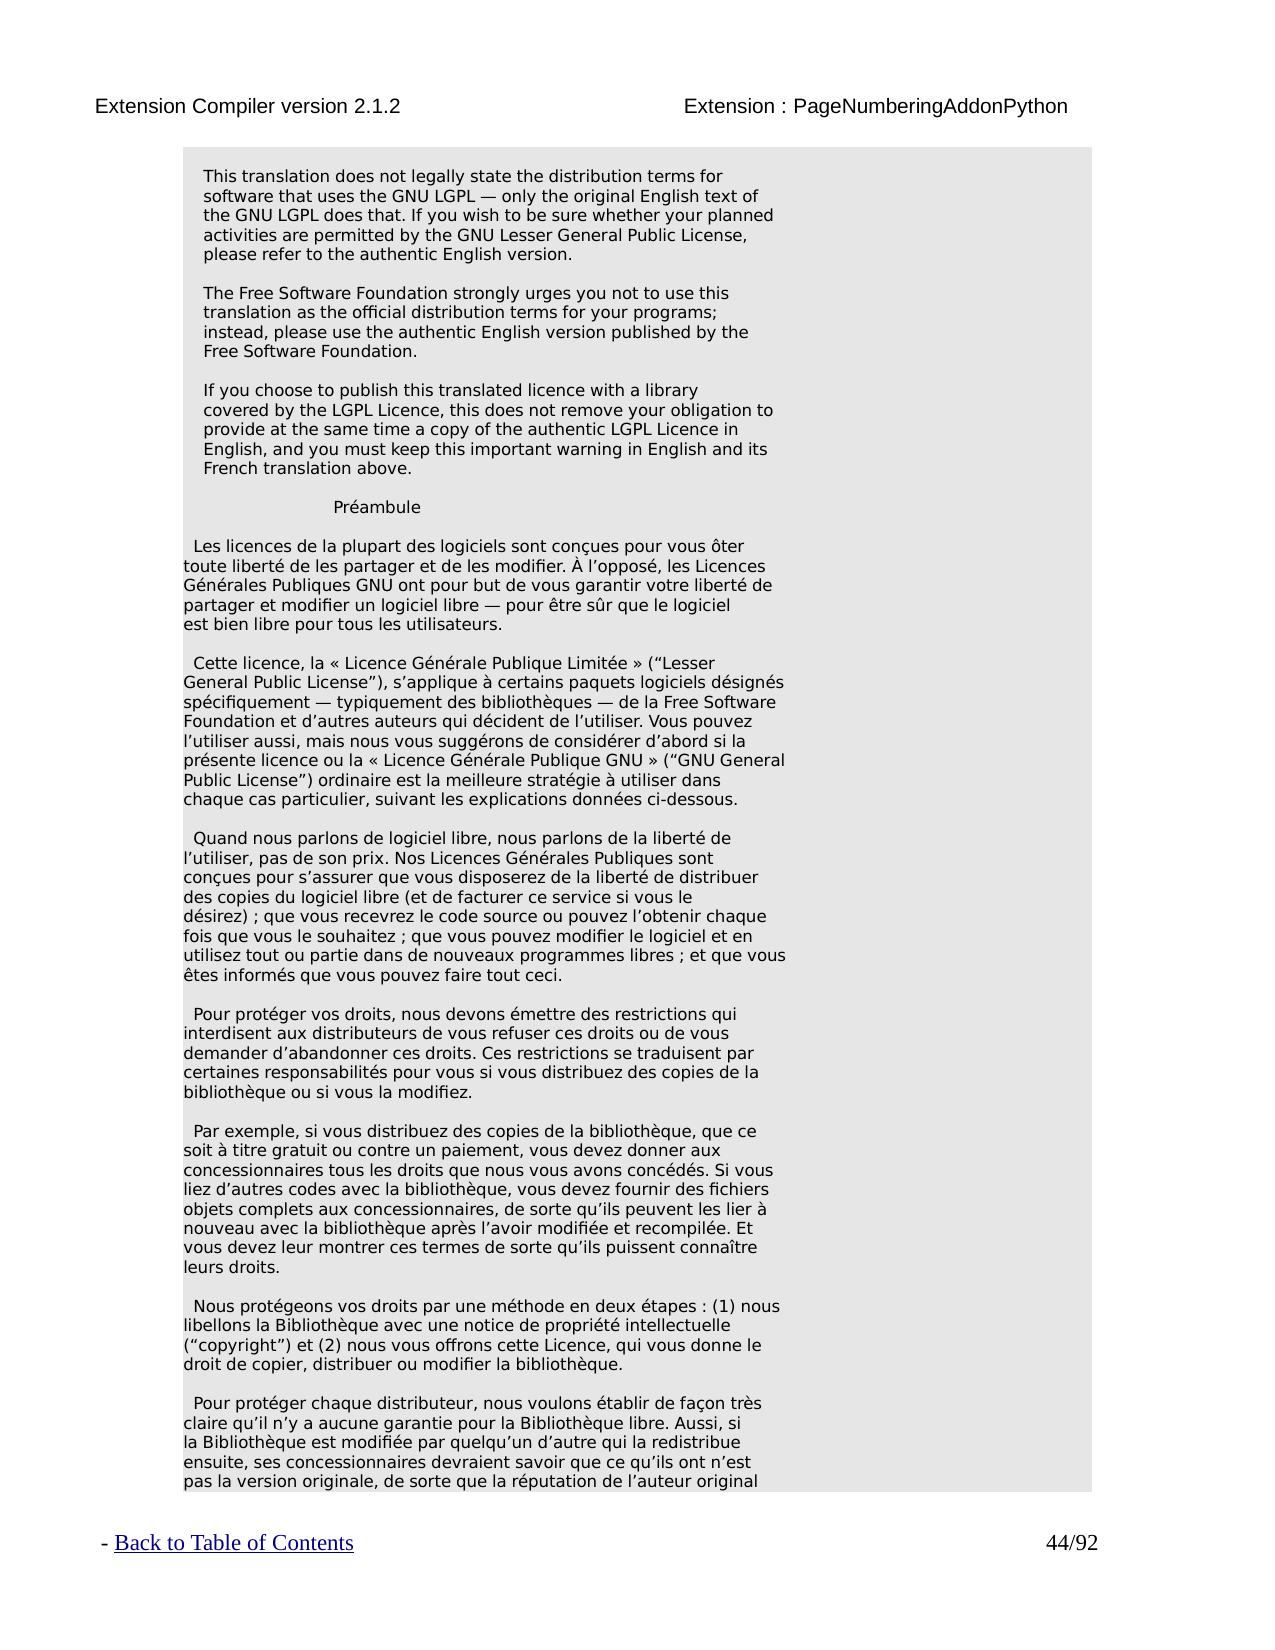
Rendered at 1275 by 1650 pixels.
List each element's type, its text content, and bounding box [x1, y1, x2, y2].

text claire qu’il n’y a aucune garantie pour la Bibliothèque libre. Aussi, si [183, 1414, 1092, 1433]
text Par exemple, si vous distribuez des copies de la bibliothèque, que ce [183, 1121, 1092, 1141]
text objets complets aux concessionnaires, de sorte qu’ils peuvent les lier à [183, 1199, 1092, 1219]
text droit de copier, distribuer ou modifier la bibliothèque. [183, 1355, 1092, 1375]
text leurs droits. [183, 1258, 1092, 1277]
text covered by the LGPL Licence, this does not remove your obligation to [183, 401, 1092, 420]
text présente licence ou la « Licence Générale Publique GNU » (“GNU General [183, 751, 1092, 771]
text toute liberté de les partager et de les modifier. À l’opposé, les Licences [183, 557, 1092, 576]
text Quand nous parlons de logiciel libre, nous parlons de la liberté de [183, 829, 1092, 849]
text software that uses the GNU LGPL — only the original English text of [183, 186, 1092, 206]
text If you choose to publish this translated licence with a library [183, 381, 1092, 401]
text interdisent aux distributeurs de vous refuser ces droits ou de vous [183, 1024, 1092, 1043]
text chaque cas particulier, suivant les explications données ci-dessous. [183, 790, 1092, 810]
text désirez) ; que vous recevrez le code source ou pouvez l’obtenir chaque [183, 907, 1092, 927]
text (“copyright”) et (2) nous vous offrons cette Licence, qui vous donne le [183, 1336, 1092, 1355]
text vous devez leur montrer ces termes de sorte qu’ils puissent connaître [183, 1238, 1092, 1258]
text bibliothèque ou si vous la modifiez. [183, 1082, 1092, 1102]
text soit à titre gratuit ou contre un paiement, vous devez donner aux [183, 1141, 1092, 1160]
text Free Software Foundation. [183, 342, 1092, 362]
text please refer to the authentic English version. [183, 245, 1092, 264]
text General Public License”), s’applique à certains paquets logiciels désignés [183, 673, 1092, 693]
text des copies du logiciel libre (et de facturer ce service si vous le [183, 888, 1092, 907]
text Pour protéger chaque distributeur, nous voulons établir de façon très [183, 1394, 1092, 1414]
text concessionnaires tous les droits que nous vous avons concédés. Si vous [183, 1160, 1092, 1180]
text êtes informés que vous pouvez faire tout ceci. [183, 966, 1092, 985]
text liez d’autres codes avec la bibliothèque, vous devez fournir des fichiers [183, 1180, 1092, 1199]
text the GNU LGPL does that. If you wish to be sure whether your planned [183, 206, 1092, 225]
text Nous protégeons vos droits par une méthode en deux étapes : (1) nous [183, 1297, 1092, 1316]
text l’utiliser, pas de son prix. Nos Licences Générales Publiques sont [183, 849, 1092, 868]
text est bien libre pour tous les utilisateurs. [183, 615, 1092, 634]
text The Free Software Foundation strongly urges you not to use this [183, 284, 1092, 303]
text Cette licence, la « Licence Générale Publique Limitée » (“Lesser [183, 654, 1092, 673]
text instead, please use the authentic English version published by the [183, 323, 1092, 342]
text spécifiquement — typiquement des bibliothèques — de la Free Software [183, 693, 1092, 712]
text French translation above. [183, 459, 1092, 479]
text partager et modifier un logiciel libre — pour être sûr que le logiciel [183, 596, 1092, 615]
text Les licences de la plupart des logiciels sont conçues pour vous ôter [183, 537, 1092, 557]
text activities are permitted by the GNU Lesser General Public License, [183, 225, 1092, 245]
text fois que vous le souhaitez ; que vous pouvez modifier le logiciel et en [183, 927, 1092, 946]
text certaines responsabilités pour vous si vous distribuez des copies de la [183, 1063, 1092, 1082]
text ensuite, ses concessionnaires devraient savoir que ce qu’ils ont n’est [183, 1453, 1092, 1472]
text conçues pour s’assurer que vous disposerez de la liberté de distribuer [183, 868, 1092, 888]
text demander d’abandonner ces droits. Ces restrictions se traduisent par [183, 1043, 1092, 1063]
text pas la version originale, de sorte que la réputation de l’auteur original [183, 1472, 1092, 1492]
text Foundation et d’autres auteurs qui décident de l’utiliser. Vous pouvez [183, 712, 1092, 732]
text nouveau avec la bibliothèque après l’avoir modifiée et recompilée. Et [183, 1219, 1092, 1238]
text Pour protéger vos droits, nous devons émettre des restrictions qui [183, 1004, 1092, 1024]
text This translation does not legally state the distribution terms for [183, 167, 1092, 186]
text libellons la Bibliothèque avec une notice de propriété intellectuelle [183, 1316, 1092, 1336]
text translation as the official distribution terms for your programs; [183, 303, 1092, 323]
text provide at the same time a copy of the authentic LGPL Licence in [183, 420, 1092, 440]
text l’utiliser aussi, mais nous vous suggérons de considérer d’abord si la [183, 732, 1092, 751]
text utilisez tout ou partie dans de nouveaux programmes libres ; et que vous [183, 946, 1092, 966]
text Générales Publiques GNU ont pour but de vous garantir votre liberté de [183, 576, 1092, 596]
text la Bibliothèque est modifiée par quelqu’un d’autre qui la redistribue [183, 1433, 1092, 1453]
text English, and you must keep this important warning in English and its [183, 440, 1092, 459]
text Public License”) ordinaire est la meilleure stratégie à utiliser dans [183, 771, 1092, 790]
text Préambule [183, 498, 1092, 518]
